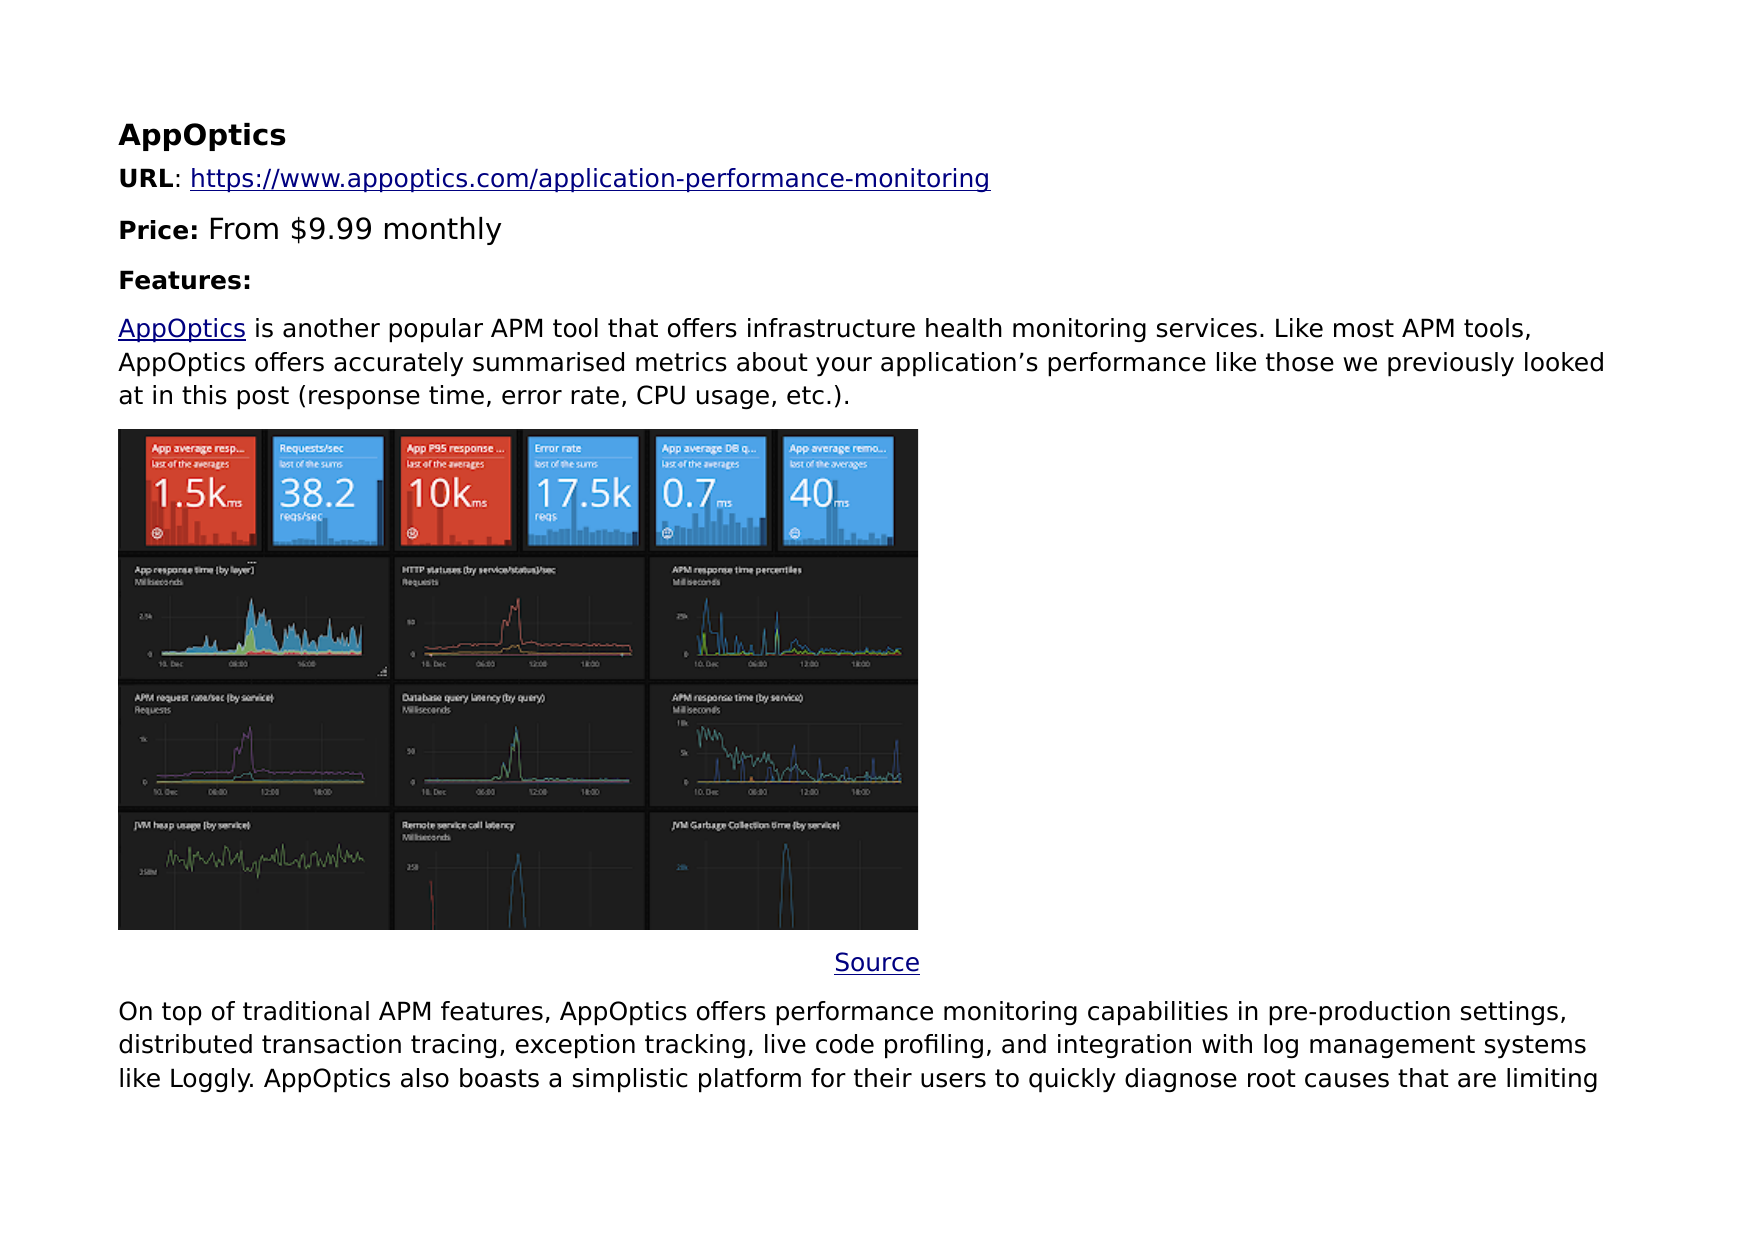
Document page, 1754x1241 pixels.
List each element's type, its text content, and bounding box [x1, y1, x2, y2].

text Source [118, 948, 1636, 978]
text Features: [118, 266, 1636, 295]
subtitle AppOptics [118, 118, 1636, 152]
text Price: From $9.99 monthly [118, 213, 1636, 247]
text AppOptics is another popular APM tool that offers infrastructure health monitoring services. Like most APM tools, AppOptics offers accurately summarised metrics about your application’s performance like those we previously looked at in this post (response time, error rate, CPU usage, etc.). [118, 314, 1636, 411]
picture [118, 429, 919, 930]
text On top of traditional APM features, AppOptics offers performance monitoring capabilities in pre-production settings, distributed transaction tracing, exception tracking, live code profiling, and integration with log management systems like Loggly. AppOptics also boasts a simplistic platform for their users to quickly diagnose root causes that are limiting [118, 997, 1636, 1093]
text URL: https://www.appoptics.com/application-performance-monitoring [118, 164, 1636, 194]
